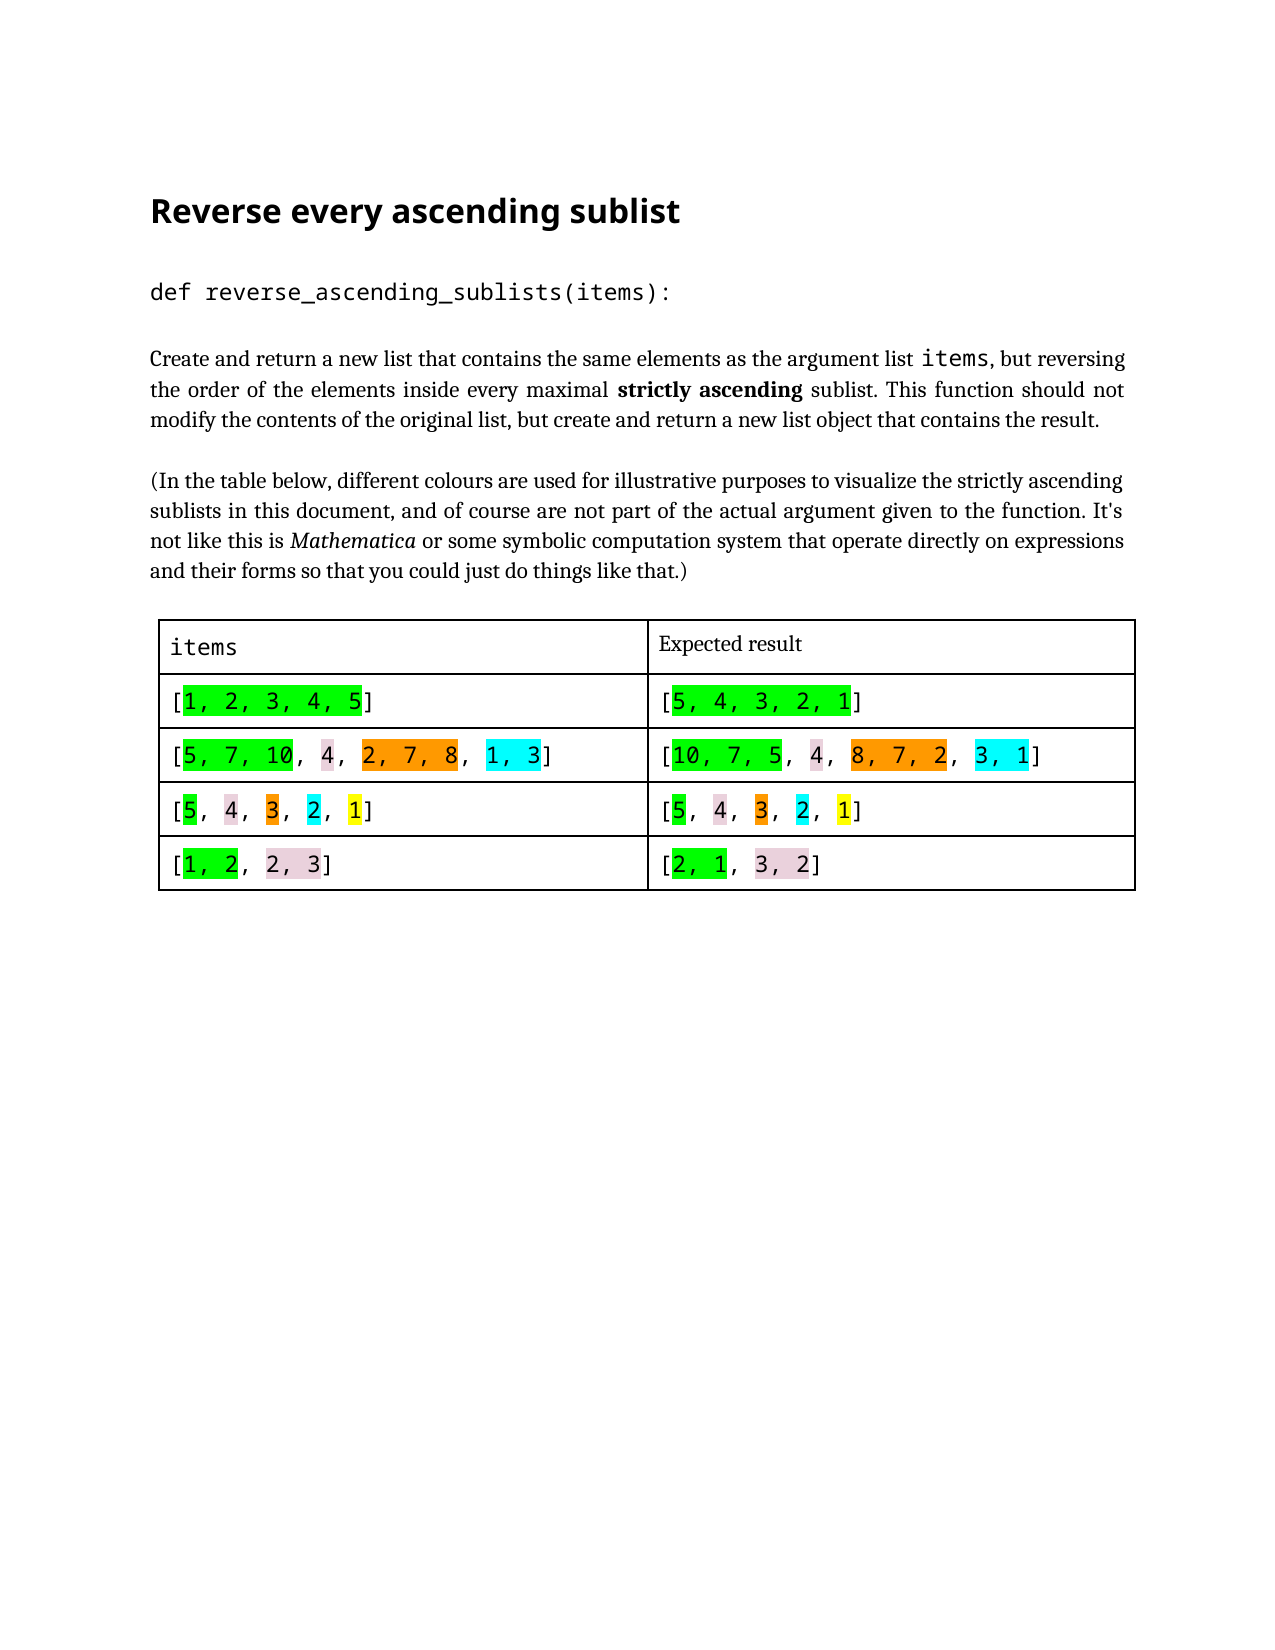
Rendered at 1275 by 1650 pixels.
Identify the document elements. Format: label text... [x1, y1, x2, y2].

table_header items [160, 621, 647, 673]
table_cell [5, 4, 3, 2, 1] [649, 783, 1134, 835]
table_cell [2, 1, 3, 2] [649, 837, 1134, 889]
text def reverse_ascending_sublists(items): [150, 276, 1125, 307]
subtitle Reverse every ascending sublist [150, 187, 1125, 233]
table_header Expected result [649, 621, 1134, 673]
table_cell [1, 2, 2, 3] [160, 837, 647, 889]
text Create and return a new list that contains the same elements as the argument list items, but reversing the order of the elements inside every maximal strictly ascending sublist. This function should not modify the contents of the original list, but create and return a new list object that contains the result. [150, 342, 1125, 433]
table_cell [1, 2, 3, 4, 5] [160, 675, 647, 727]
table_cell [5, 4, 3, 2, 1] [160, 783, 647, 835]
text (In the table below, different colours are used for illustrative purposes to visualize the strictly ascending sublists in this document, and of course are not part of the actual argument given to the function. It's not like this is Mathematica or some symbolic computation system that operate directly on expressions and their forms so that you could just do things like that.) [150, 467, 1125, 584]
table_cell [10, 7, 5, 4, 8, 7, 2, 3, 1] [649, 729, 1134, 781]
table_cell [5, 4, 3, 2, 1] [649, 675, 1134, 727]
table_cell [5, 7, 10, 4, 2, 7, 8, 1, 3] [160, 729, 647, 781]
